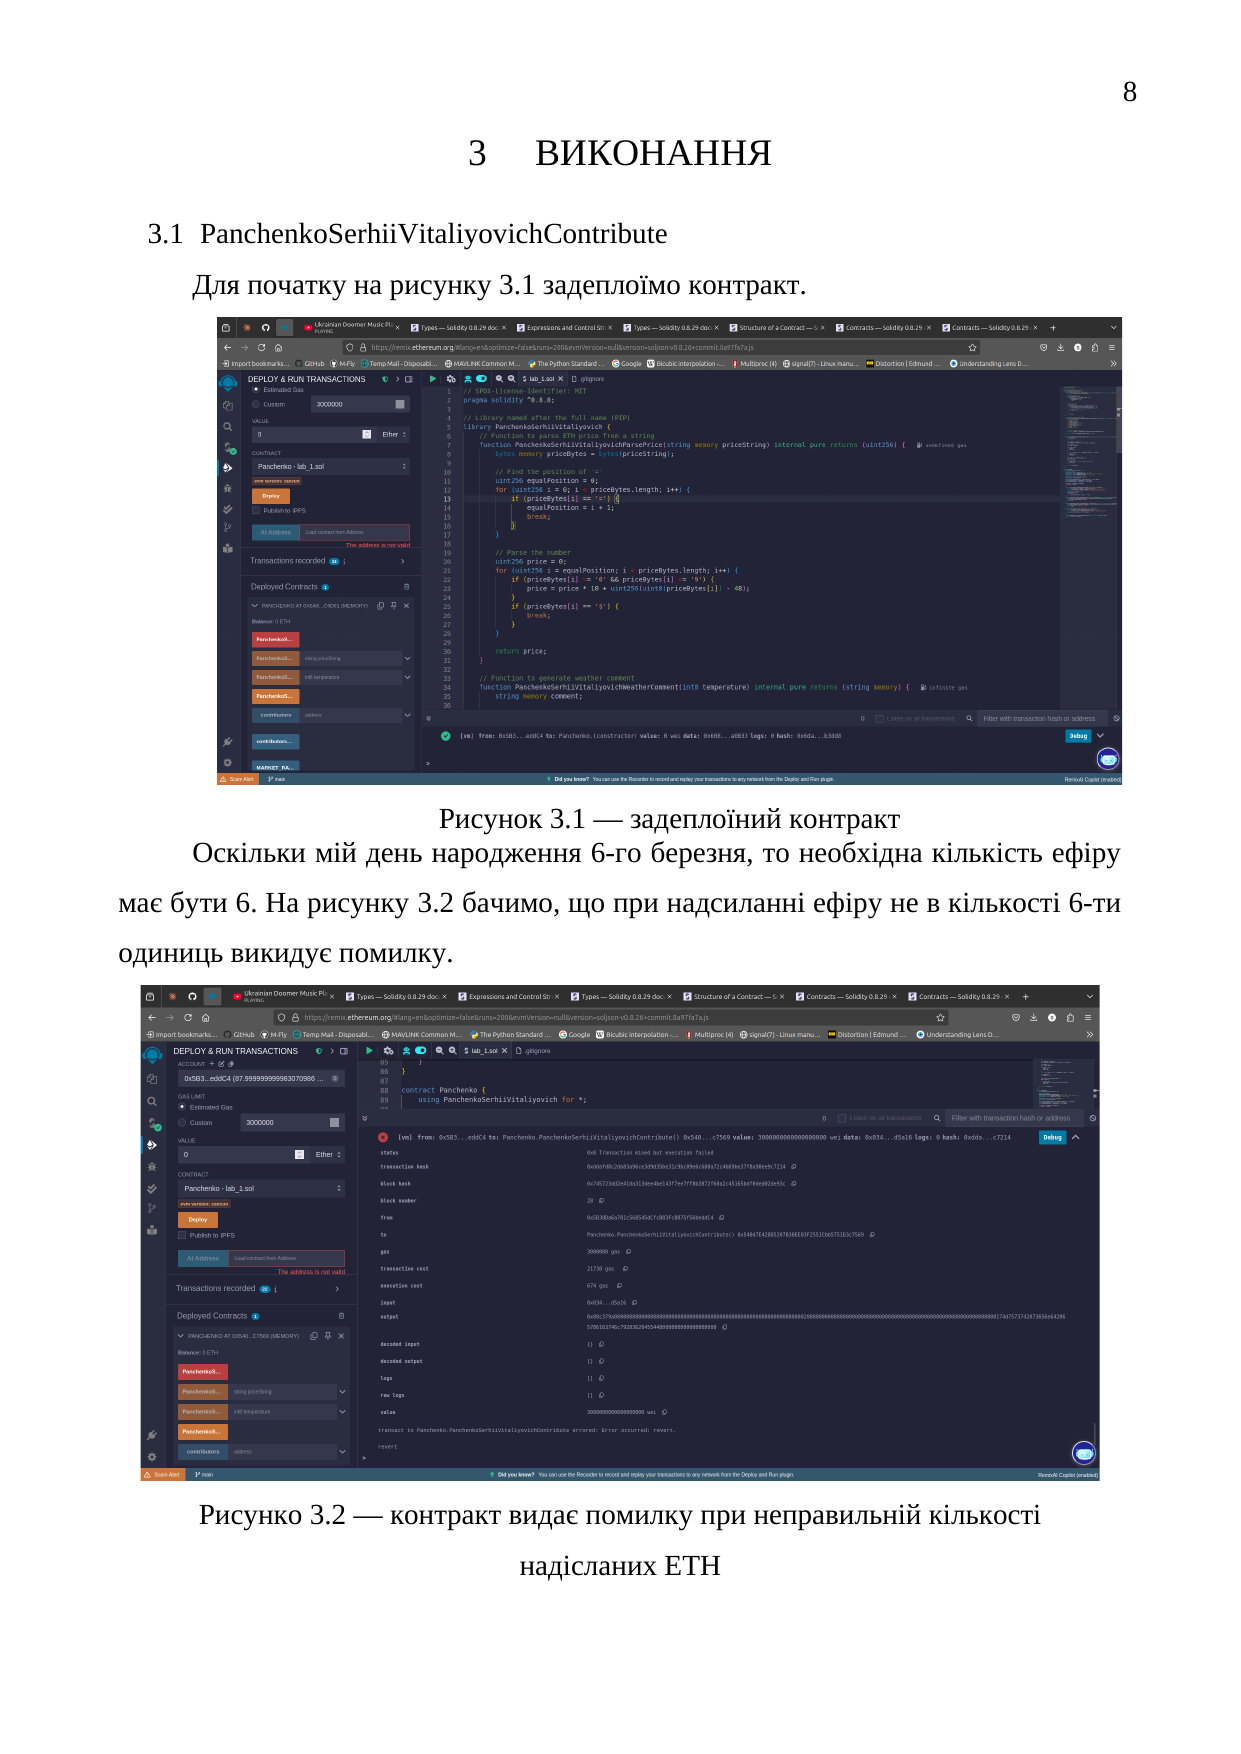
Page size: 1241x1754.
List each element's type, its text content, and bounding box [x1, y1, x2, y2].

picture [217, 317, 1123, 785]
picture [140, 985, 1100, 1481]
text Рисунок 3.1 — задеплоїний контракт [217, 785, 1122, 835]
text Оскільки мій день народження 6-го березня, то необхідна кількість ефіру має бути 6. На рисунку 3.2 бачимо, що при надсиланні ефіру не в кількості 6-ти одиниць викидує помилку. [118, 317, 1122, 969]
subtitle Виконання [118, 130, 1122, 173]
text Для початку на рисунку 3.1 задеплоїмо контракт. [118, 267, 1122, 301]
text Рисунко 3.2 — контракт видає помилку при неправильній кількості надісланих ETH [141, 1481, 1099, 1581]
subtitle PanchenkoSerhiiVitaliyovichContribute [118, 217, 1122, 250]
